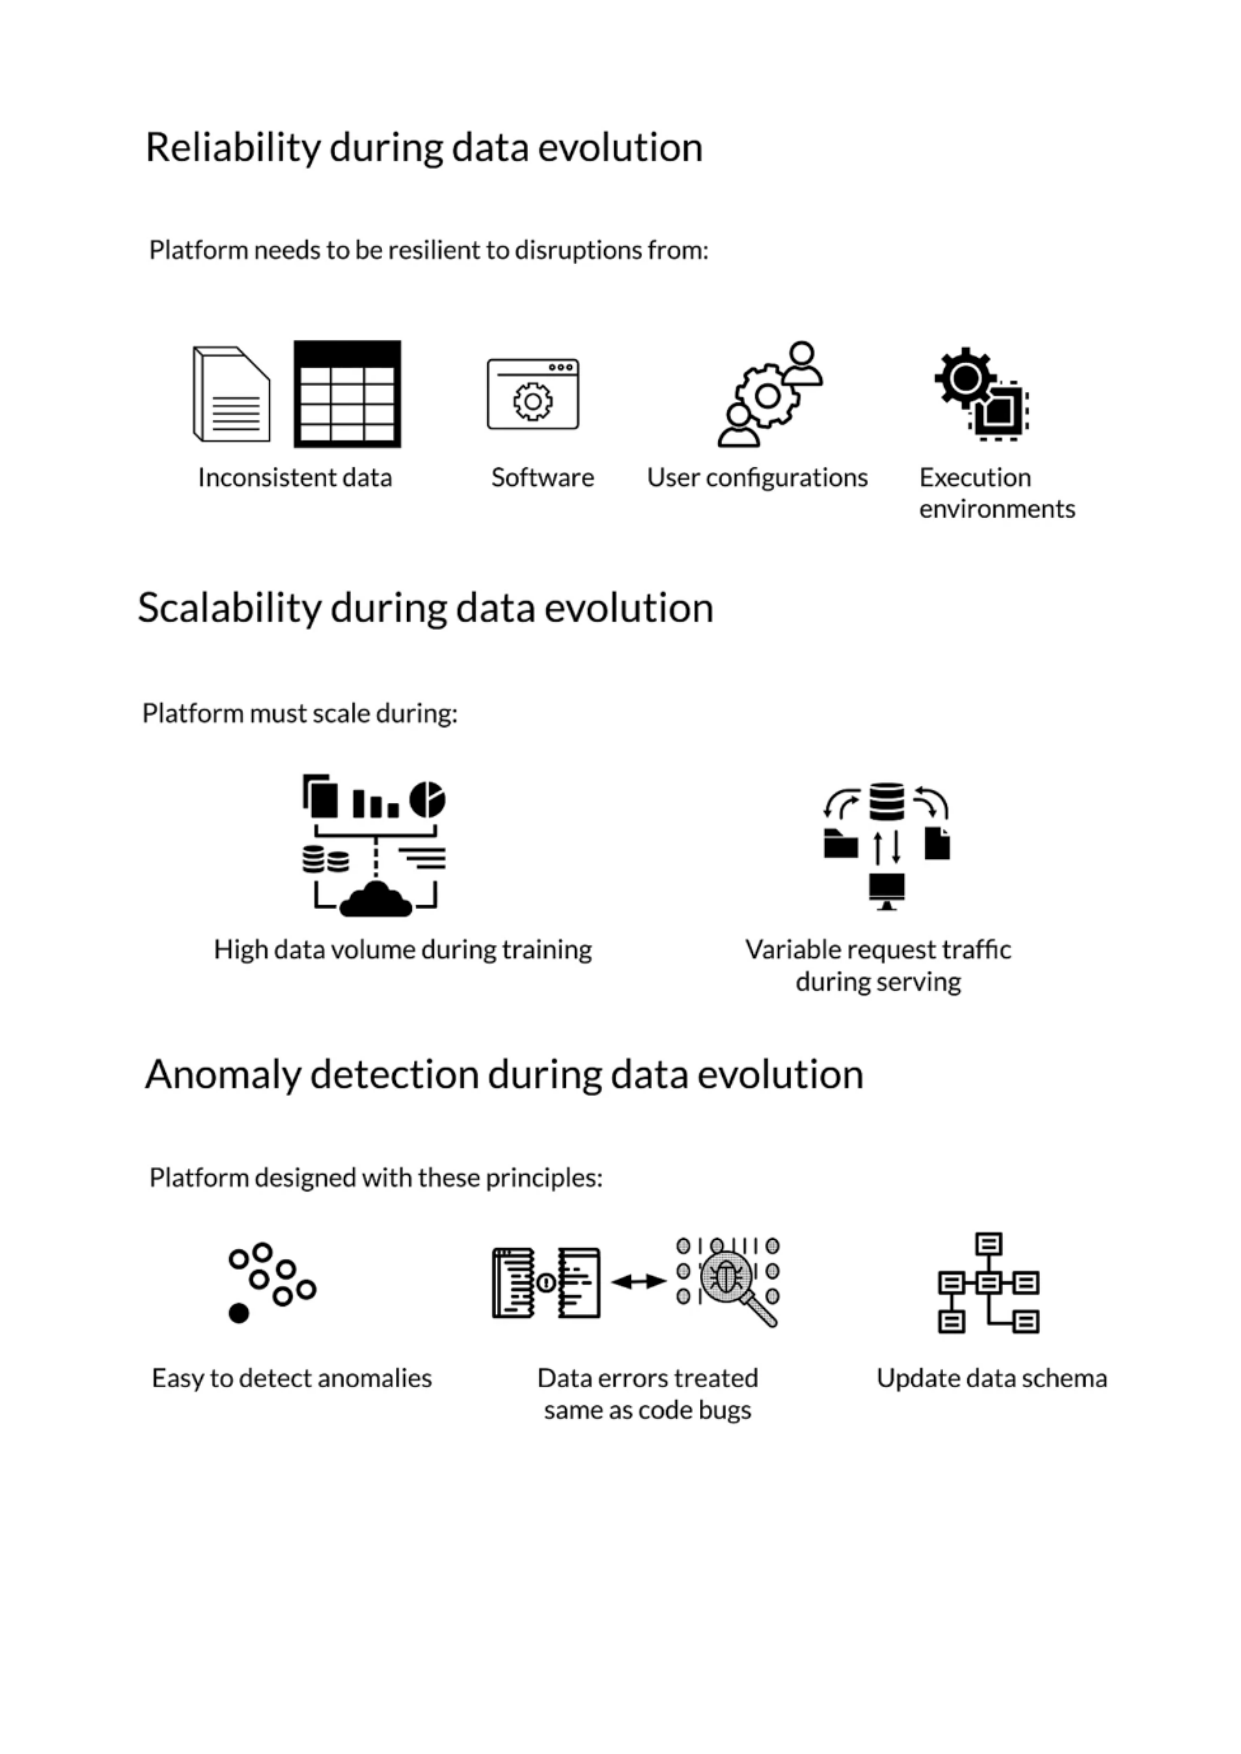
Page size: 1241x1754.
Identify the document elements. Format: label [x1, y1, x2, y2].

picture [118, 1050, 1123, 1428]
picture [118, 118, 1123, 537]
picture [118, 579, 1123, 1008]
